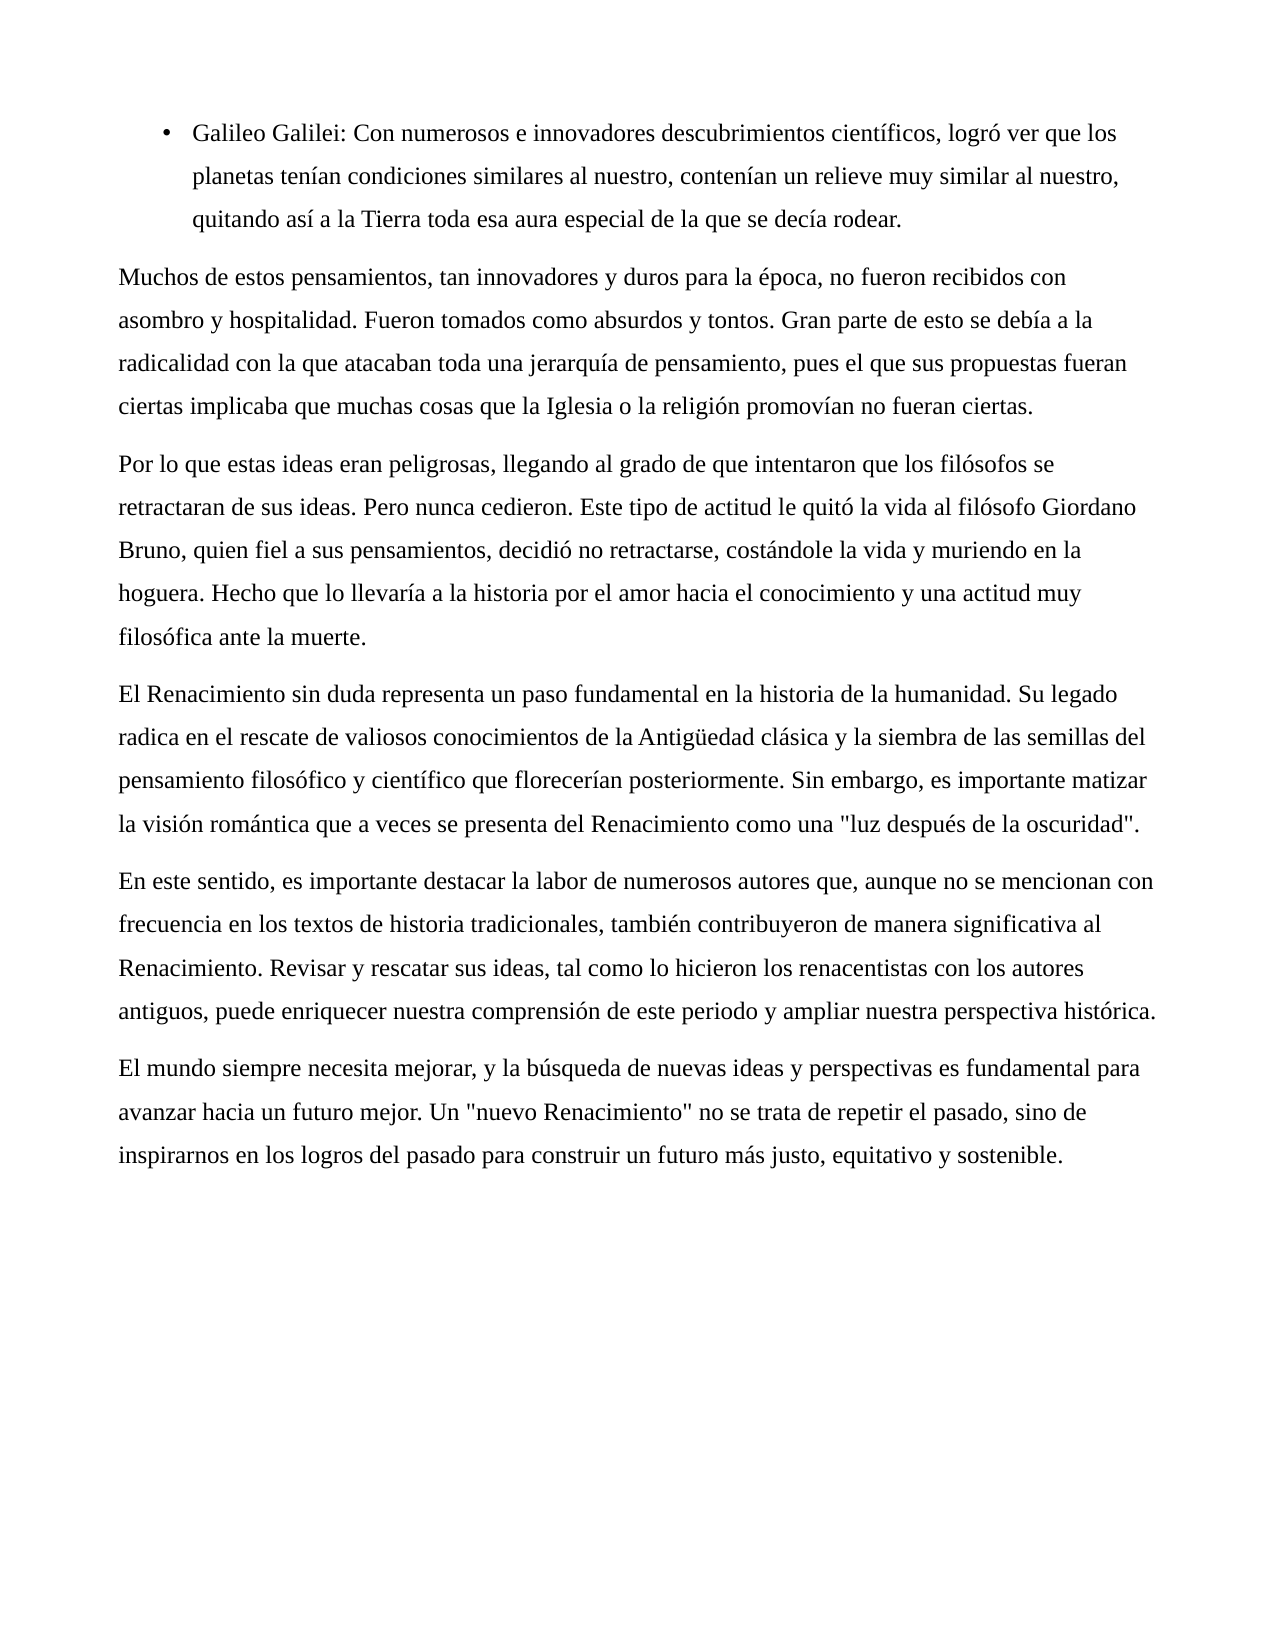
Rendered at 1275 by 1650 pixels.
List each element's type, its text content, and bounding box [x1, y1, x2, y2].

text Muchos de estos pensamientos, tan innovadores y duros para la época, no fueron recibidos con asombro y hospitalidad. Fueron tomados como absurdos y tontos. Gran parte de esto se debía a la radicalidad con la que atacaban toda una jerarquía de pensamiento, pues el que sus propuestas fueran ciertas implicaba que muchas cosas que la Iglesia o la religión promovían no fueran ciertas. [118, 262, 1157, 420]
text El Renacimiento sin duda representa un paso fundamental en la historia de la humanidad. Su legado radica en el rescate de valiosos conocimientos de la Antigüedad clásica y la siembra de las semillas del pensamiento filosófico y científico que florecerían posteriormente. Sin embargo, es importante matizar la visión romántica que a veces se presenta del Renacimiento como una "luz después de la oscuridad". [118, 679, 1157, 837]
text En este sentido, es importante destacar la labor de numerosos autores que, aunque no se mencionan con frecuencia en los textos de historia tradicionales, también contribuyeron de manera significativa al Renacimiento. Revisar y rescatar sus ideas, tal como lo hicieron los renacentistas con los autores antiguos, puede enriquecer nuestra comprensión de este periodo y ampliar nuestra perspectiva histórica. [118, 866, 1157, 1024]
text El mundo siempre necesita mejorar, y la búsqueda de nuevas ideas y perspectivas es fundamental para avanzar hacia un futuro mejor. Un "nuevo Renacimiento" no se trata de repetir el pasado, sino de inspirarnos en los logros del pasado para construir un futuro más justo, equitativo y sostenible. [118, 1053, 1157, 1168]
text Por lo que estas ideas eran peligrosas, llegando al grado de que intentaron que los filósofos se retractaran de sus ideas. Pero nunca cedieron. Este tipo de actitud le quitó la vida al filósofo Giordano Bruno, quien fiel a sus pensamientos, decidió no retractarse, costándole la vida y muriendo en la hoguera. Hecho que lo llevaría a la historia por el amor hacia el conocimiento y una actitud muy filosófica ante la muerte. [118, 449, 1157, 650]
list Galileo Galilei: Con numerosos e innovadores descubrimientos científicos, logró ver que los planetas tenían condiciones similares al nuestro, contenían un relieve muy similar al nuestro, quitando así a la Tierra toda esa aura especial de la que se decía rodear. [162, 118, 1157, 233]
